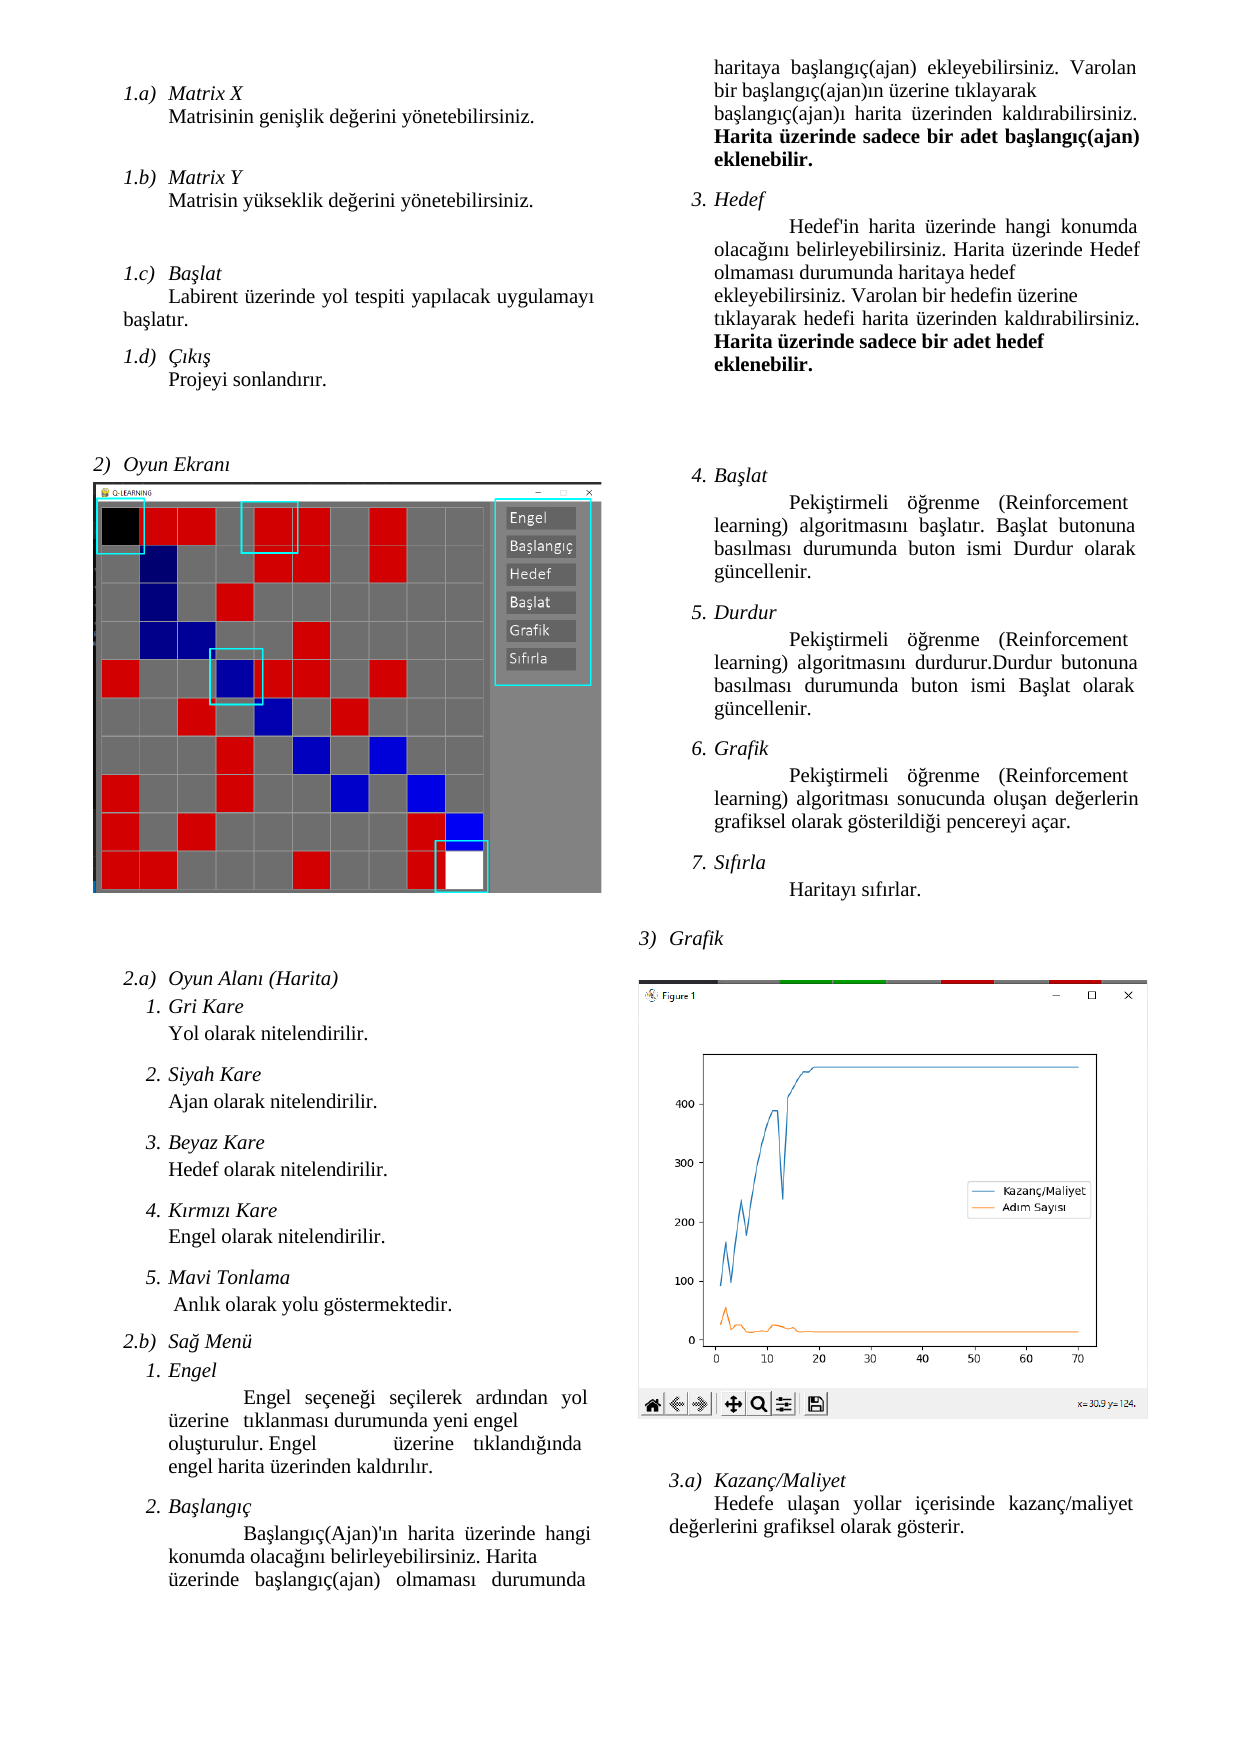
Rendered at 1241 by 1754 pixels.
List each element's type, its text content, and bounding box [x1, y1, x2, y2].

text Engel olarak nitelendirilir. [93, 1226, 601, 1248]
text Engel seçeneği seçilerek ardından yol üzerine tıklanması durumunda yeni engel oluşturulur. Engel üzerine tıklandığında engel harita üzerinden kaldırılır. [93, 1386, 601, 1478]
subtitle Oyun Alanı (Harita) [93, 965, 601, 990]
picture [638, 980, 1148, 1419]
picture [93, 482, 602, 893]
table_header [639, 1419, 1147, 1443]
subtitle Kırmızı Kare [93, 1197, 601, 1222]
subtitle Siyah Kare [93, 1062, 601, 1086]
subtitle Durdur [639, 600, 1147, 624]
text Yol olarak nitelendirilir. [93, 1023, 601, 1045]
text Pekiştirmeli öğrenme (Reinforcement learning) algoritması sonucunda oluşan değerlerin grafiksel olarak gösterildiği pencereyi açar. [639, 764, 1147, 833]
subtitle Sıfırla [639, 850, 1147, 874]
text Haritayı sıfırlar. [639, 878, 1147, 901]
subtitle Grafik [639, 736, 1147, 760]
subtitle Çıkış [93, 343, 601, 368]
subtitle Matrix Y [93, 165, 601, 190]
text Pekiştirmeli öğrenme (Reinforcement learning) algoritmasını başlatır. Başlat butonuna basılması durumunda buton ismi Durdur olarak güncellenir. [639, 491, 1147, 583]
subtitle Kazanç/Maliyet [639, 1467, 1147, 1492]
subtitle Beyaz Kare [93, 1130, 601, 1154]
text Anlık olarak yolu göstermektedir. [93, 1293, 601, 1316]
subtitle Grafik [639, 926, 1147, 950]
text Hedef'in harita üzerinde hangi konumda olacağını belirleyebilirsiniz. Harita üzerinde Hedef olmaması durumunda haritaya hedef ekleyebilirsiniz. Varolan bir hedefin üzerine tıklayarak hedefi harita üzerinden kaldırabilirsiniz. Harita üzerinde sadece bir adet hedef eklenebilir. [639, 216, 1147, 376]
text Pekiştirmeli öğrenme (Reinforcement learning) algoritmasını durdurur.Durdur butonuna basılması durumunda buton ismi Başlat olarak güncellenir. [639, 628, 1147, 719]
table_header [93, 893, 601, 917]
text haritaya başlangıç(ajan) ekleyebilirsiniz. Varolan bir başlangıç(ajan)ın üzerine tıklayarak başlangıç(ajan)ı harita üzerinden kaldırabilirsiniz. Harita üzerinde sadece bir adet başlangıç(ajan) eklenebilir. [639, 56, 1147, 171]
subtitle Sağ Menü [93, 1329, 601, 1354]
text Labirent üzerinde yol tespiti yapılacak uygulamayı başlatır. [93, 285, 601, 331]
subtitle Başlangıç [93, 1494, 601, 1518]
text Matrisin yükseklik değerini yönetebilirsiniz. [93, 190, 601, 212]
subtitle Gri Kare [93, 994, 601, 1018]
text Projeyi sonlandırır. [93, 368, 601, 391]
text Matrisinin genişlik değerini yönetebilirsiniz. [93, 105, 601, 128]
subtitle Engel [93, 1358, 601, 1382]
text Başlangıç(Ajan)'ın harita üzerinde hangi konumda olacağını belirleyebilirsiniz. Harita üzerinde başlangıç(ajan) olmaması durumunda [93, 1523, 601, 1591]
subtitle Mavi Tonlama [93, 1265, 601, 1289]
subtitle Hedef [639, 187, 1147, 211]
subtitle Oyun Ekranı [93, 452, 601, 476]
text Ajan olarak nitelendirilir. [93, 1090, 601, 1113]
subtitle Başlat [93, 260, 601, 285]
text Hedef olarak nitelendirilir. [93, 1158, 601, 1181]
subtitle Matrix X [93, 80, 601, 105]
text Hedefe ulaşan yollar içerisinde kazanç/maliyet değerlerini grafiksel olarak gösterir. [639, 1492, 1147, 1538]
subtitle Başlat [639, 463, 1147, 487]
